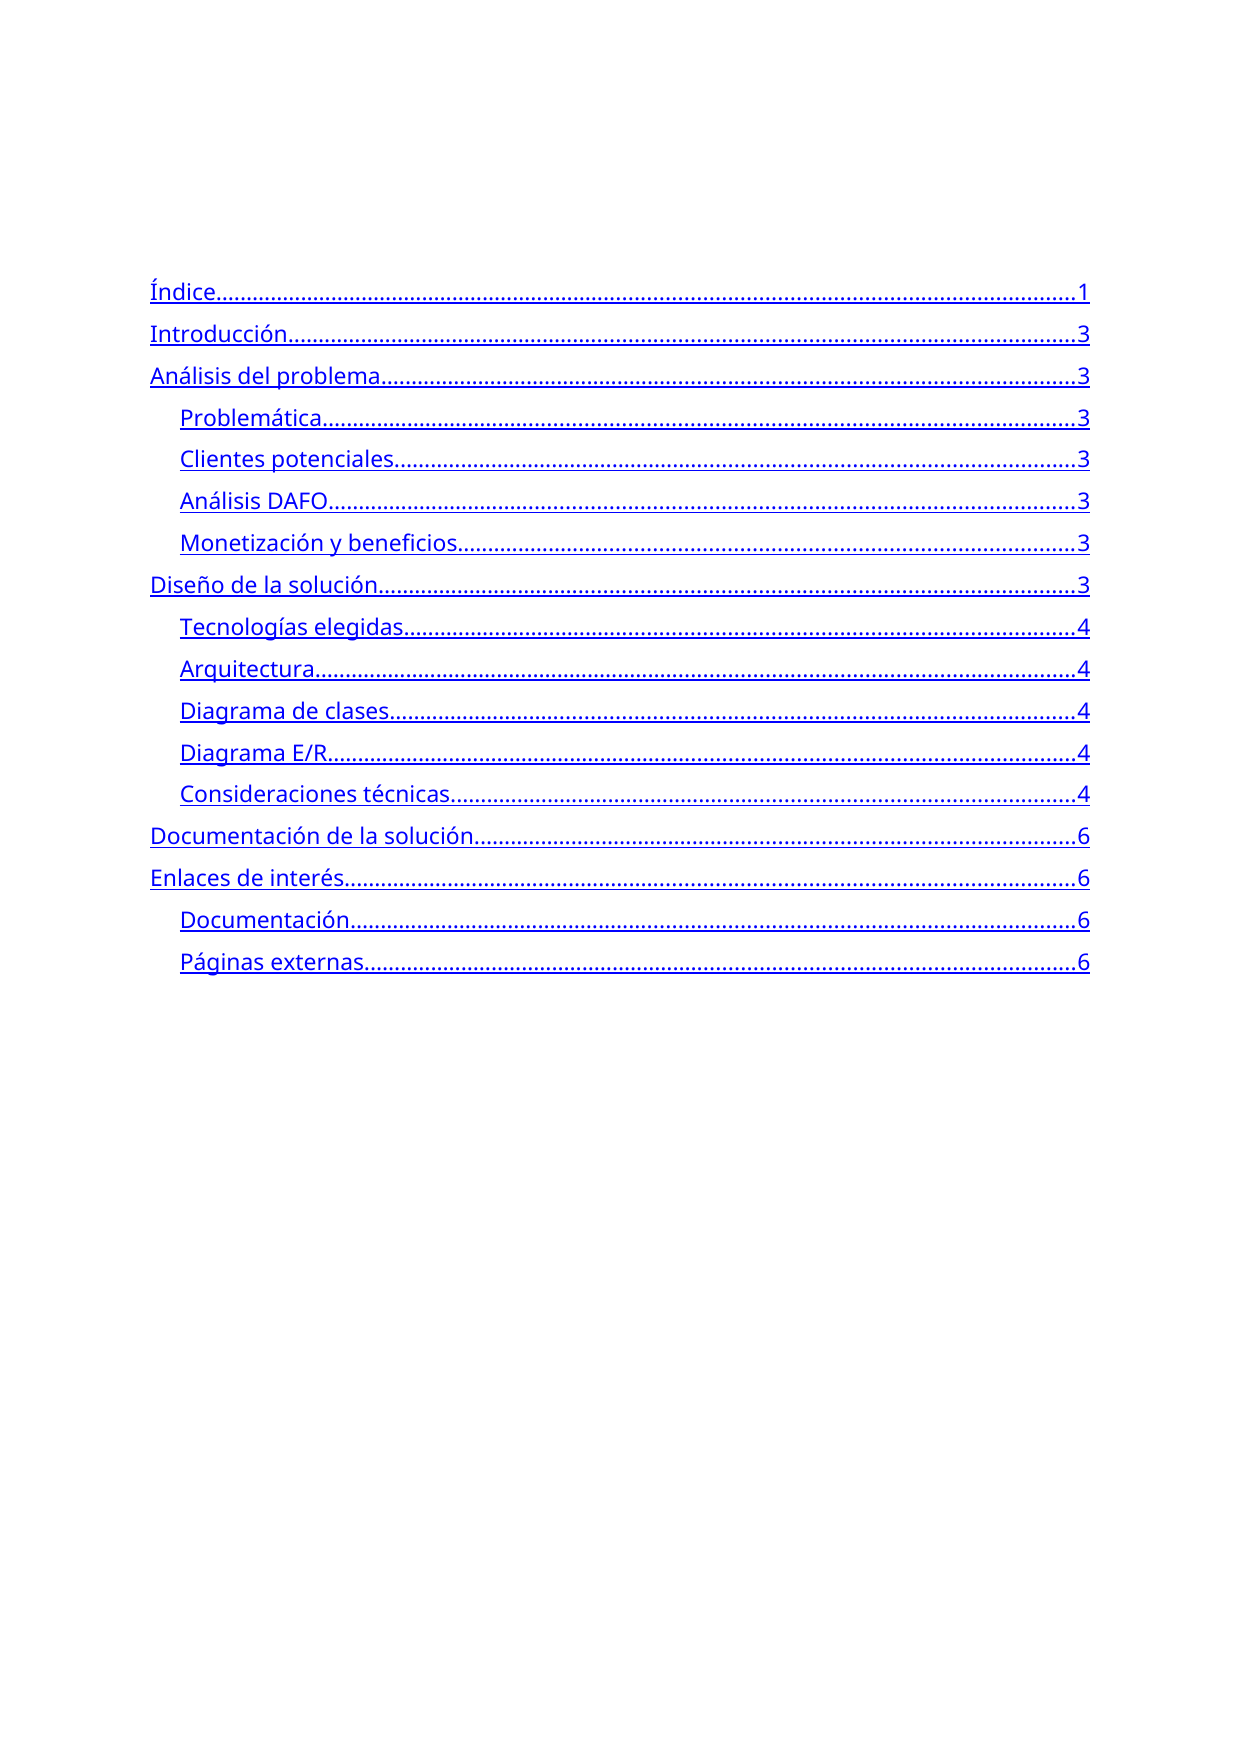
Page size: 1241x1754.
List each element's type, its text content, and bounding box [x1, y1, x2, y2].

text Monetización y beneficios 3 [179, 527, 1090, 554]
text [179, 973, 1090, 977]
text Documentación 6 [179, 904, 1090, 930]
text Tecnologías elegidas 4 [179, 611, 1090, 637]
text Análisis del problema 3 [150, 359, 1090, 386]
text Diagrama E/R 4 [179, 736, 1090, 763]
text Índice 1 [150, 276, 1090, 302]
text [179, 764, 1090, 768]
text Páginas externas 6 [179, 946, 1090, 972]
text Enlaces de interés 6 [150, 862, 1090, 889]
text Diseño de la solución 3 [150, 569, 1090, 595]
text Documentación de la solución 6 [150, 820, 1090, 847]
text Arquitectura 4 [179, 653, 1090, 679]
text [179, 429, 1090, 433]
text Consideraciones técnicas 4 [179, 778, 1090, 805]
text Diagrama de clases 4 [179, 694, 1090, 721]
text [179, 680, 1090, 684]
text [179, 722, 1090, 726]
text [179, 931, 1090, 935]
text Clientes potenciales 3 [179, 443, 1090, 470]
text Problemática 3 [179, 401, 1090, 428]
text Análisis DAFO 3 [179, 485, 1090, 512]
text Introducción 3 [150, 318, 1090, 344]
text [179, 638, 1090, 642]
